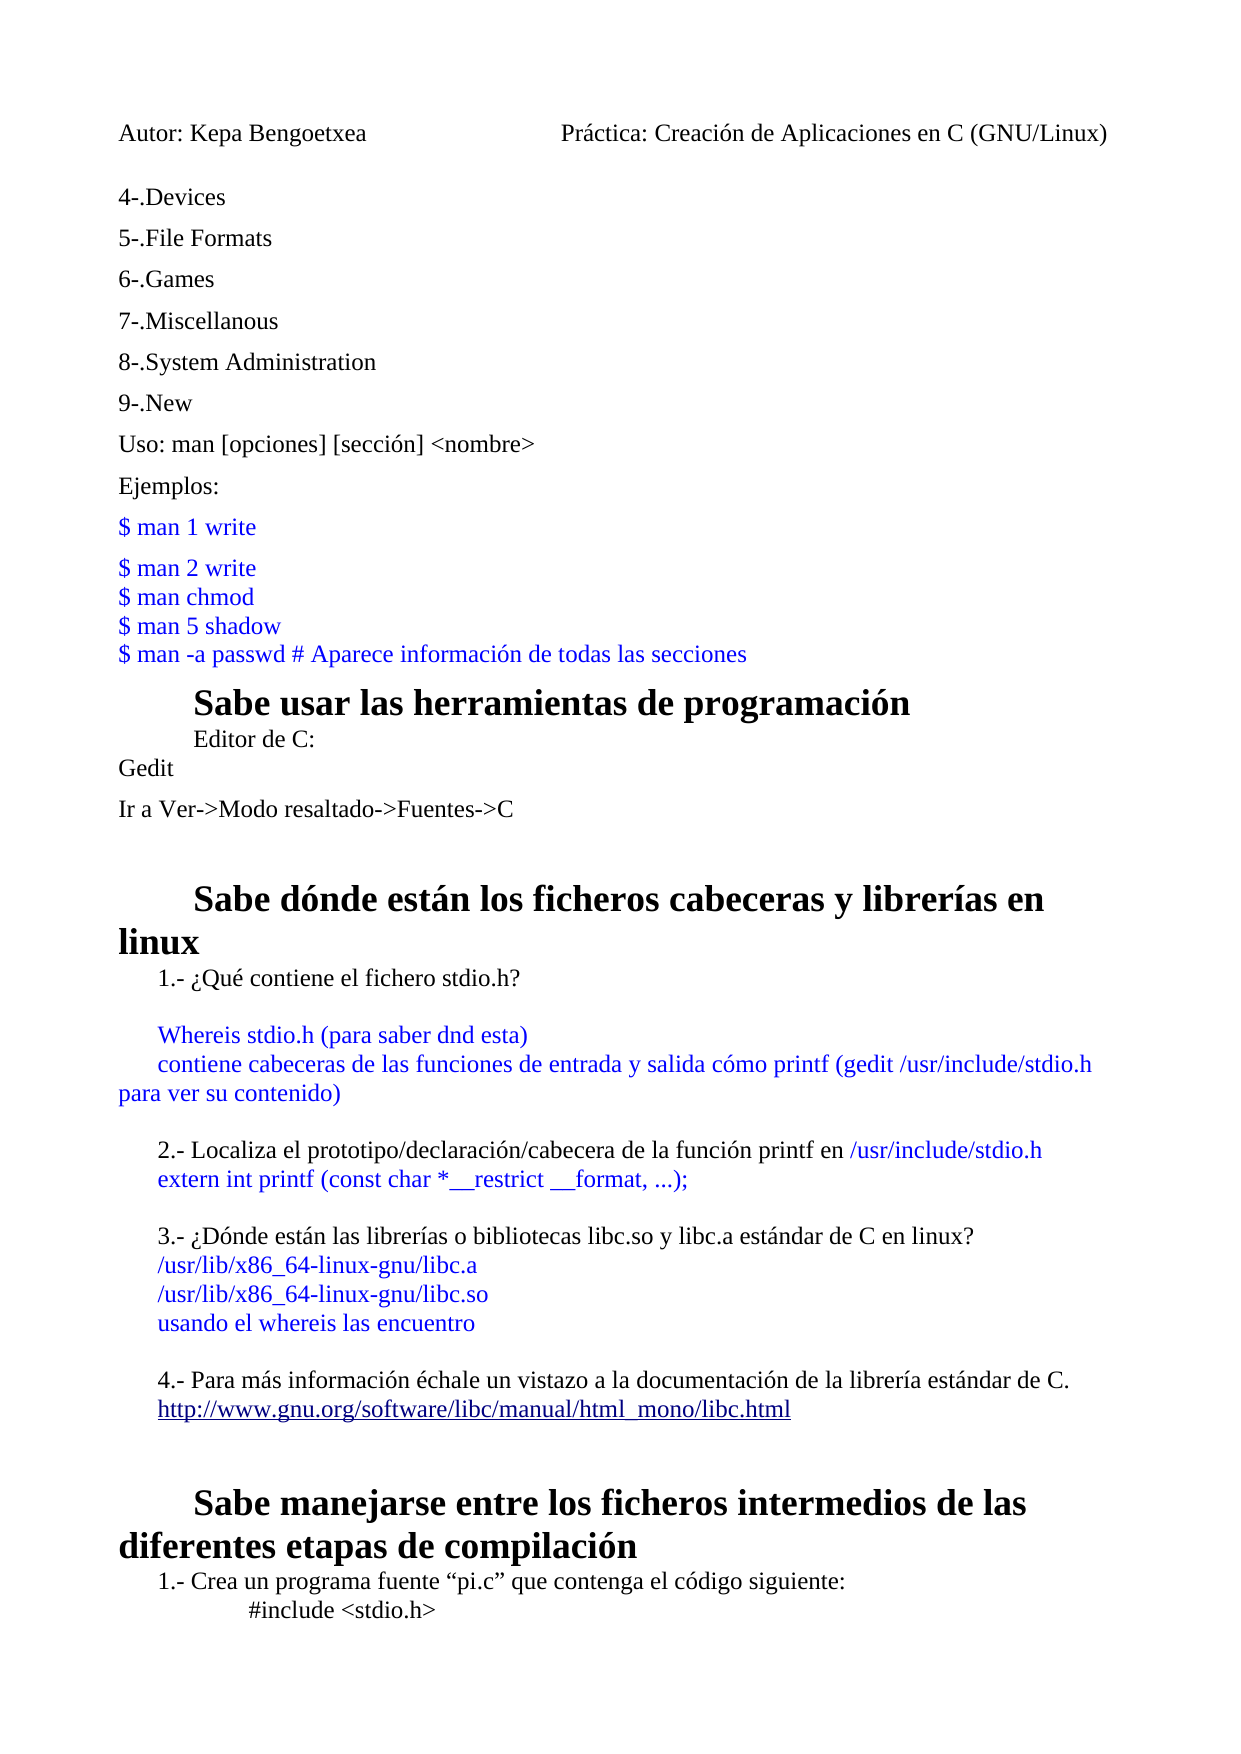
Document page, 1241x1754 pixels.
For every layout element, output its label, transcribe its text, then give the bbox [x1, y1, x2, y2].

text $ man 1 write [118, 512, 1122, 541]
text 1.- ¿Qué contiene el fichero stdio.h? [118, 963, 1122, 991]
text $ man 2 write $ man chmod $ man 5 shadow $ man -a passwd # Aparece información de todas las secciones [118, 553, 1122, 668]
text usando el whereis las encuentro [118, 1308, 1122, 1336]
subtitle Sabe dónde están los ficheros cabeceras y librerías en linux [118, 876, 1122, 963]
text extern int printf (const char *__restrict __format, ...); [118, 1164, 1122, 1193]
list Editor de C: [118, 724, 1122, 753]
text 3.- ¿Dónde están las librerías o bibliotecas libc.so y libc.a estándar de C en linux? [118, 1221, 1122, 1250]
text Uso: man [opciones] [sección] <nombre> [118, 429, 1122, 458]
subtitle Sabe manejarse entre los ficheros intermedios de las diferentes etapas de compilación [118, 1480, 1122, 1566]
text /usr/lib/x86_64-linux-gnu/libc.so [118, 1279, 1122, 1308]
text /usr/lib/x86_64-linux-gnu/libc.a [118, 1250, 1122, 1279]
text Gedit [118, 753, 1122, 781]
text 7-.Miscellanous [118, 306, 1122, 334]
text contiene cabeceras de las funciones de entrada y salida cómo printf (gedit /usr/include/stdio.h para ver su contenido) [118, 1049, 1122, 1106]
subtitle Sabe usar las herramientas de programación [118, 681, 1122, 724]
text 6-.Games [118, 264, 1122, 293]
text #include <stdio.h> [248, 1595, 1122, 1624]
text Ir a Ver->Modo resaltado->Fuentes->C [118, 794, 1122, 823]
text Whereis stdio.h (para saber dnd esta) [118, 1020, 1122, 1049]
text 5-.File Formats [118, 223, 1122, 252]
text 2.- Localiza el prototipo/declaración/cabecera de la función printf en /usr/include/stdio.h [118, 1135, 1122, 1164]
text http://www.gnu.org/software/libc/manual/html_mono/libc.html [118, 1394, 1122, 1423]
text Ejemplos: [118, 471, 1122, 499]
text 4.- Para más información échale un vistazo a la documentación de la librería estándar de C. [118, 1365, 1122, 1394]
text 1.- Crea un programa fuente “pi.c” que contenga el código siguiente: [118, 1566, 1122, 1595]
text 9-.New [118, 388, 1122, 417]
text 4-.Devices [118, 182, 1122, 211]
text 8-.System Administration [118, 347, 1122, 376]
